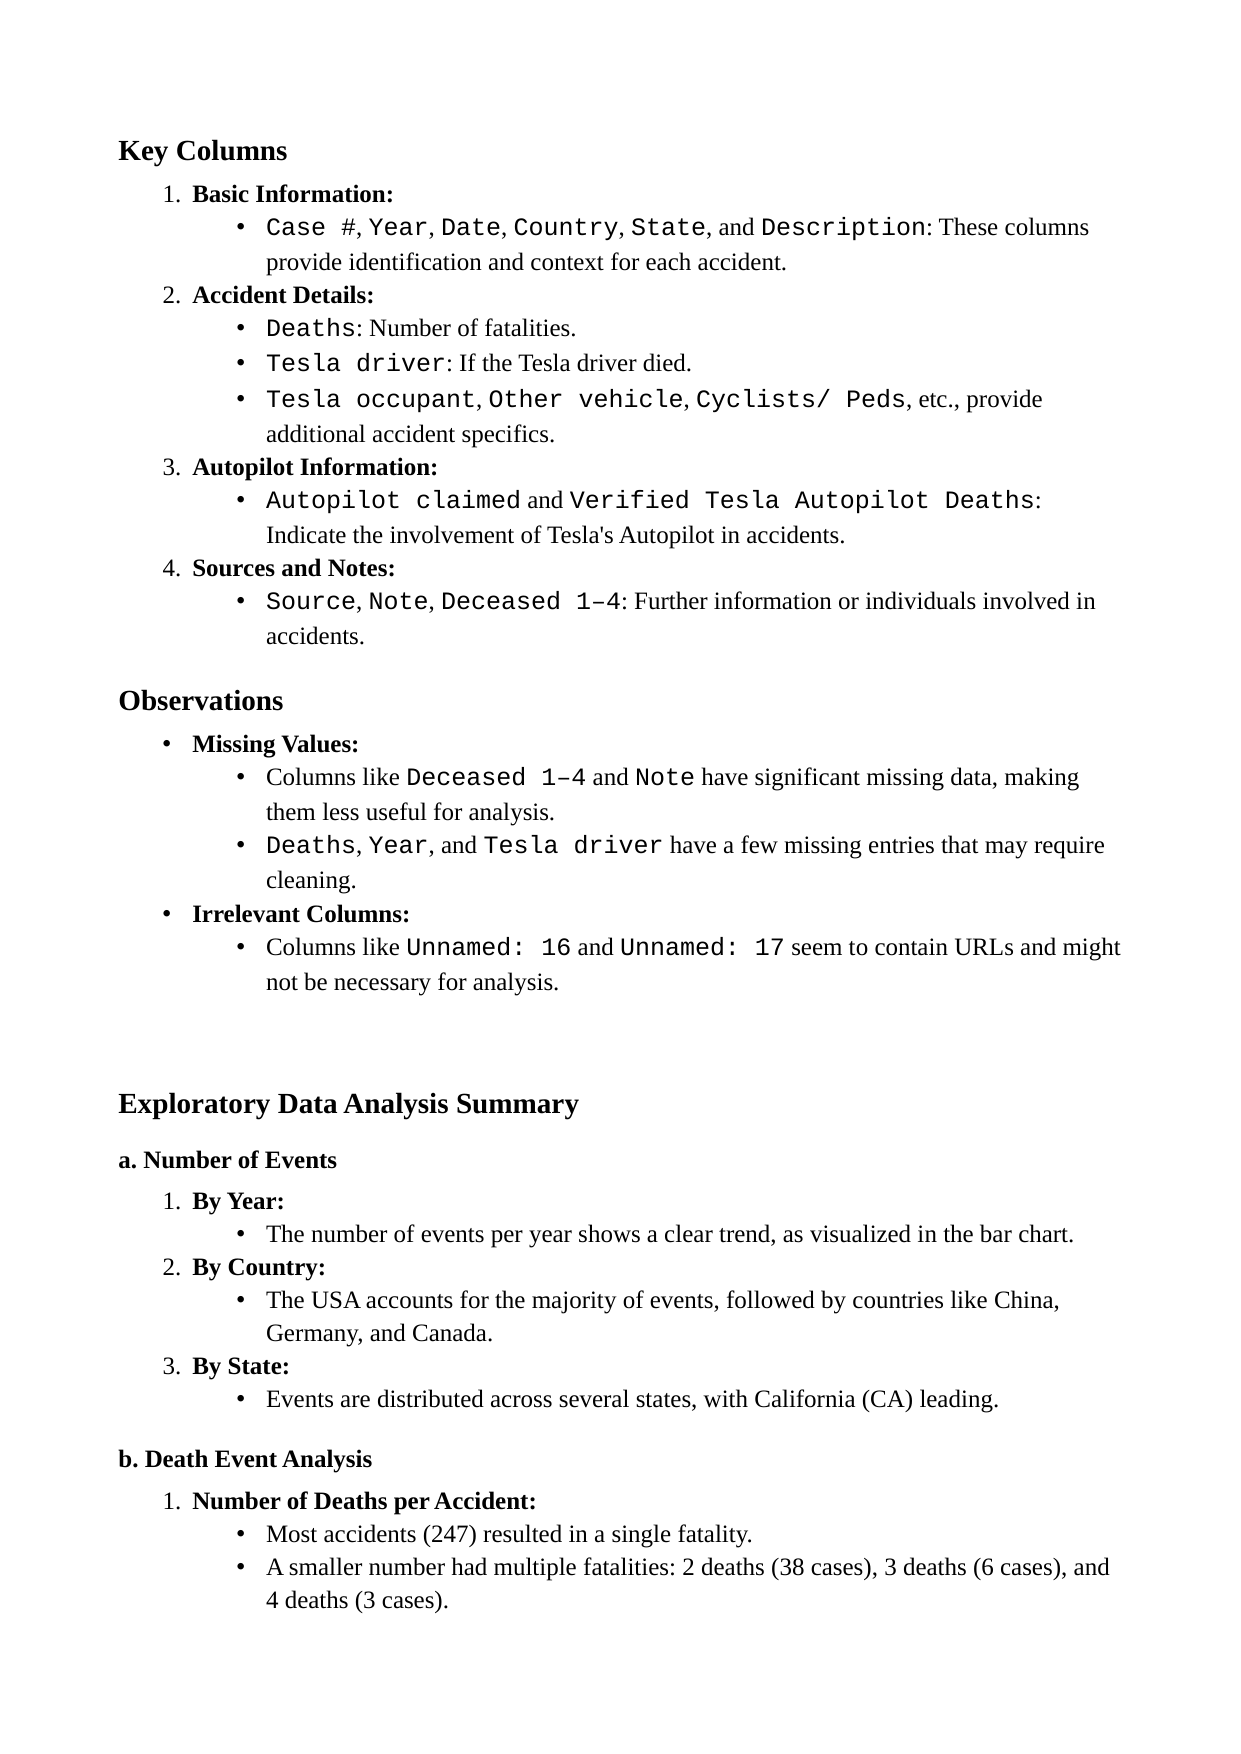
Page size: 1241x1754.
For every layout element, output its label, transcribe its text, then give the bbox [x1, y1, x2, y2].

subtitle a. Number of Events [118, 1145, 1122, 1174]
subtitle Key Columns [118, 133, 1122, 166]
list Deaths: Number of fatalities. [236, 313, 1122, 344]
list Case #, Year, Date, Country, State, and Description: These columns provide identification and context for each accident. [236, 212, 1122, 276]
subtitle Exploratory Data Analysis Summary [118, 1086, 1122, 1120]
subtitle Observations [118, 683, 1122, 717]
list The number of events per year shows a clear trend, as visualized in the bar chart. [236, 1219, 1122, 1248]
list Autopilot Information: [162, 452, 1122, 481]
list Source, Note, Deceased 1–4: Further information or individuals involved in accidents. [236, 586, 1122, 650]
list Events are distributed across several states, with California (CA) leading. [236, 1384, 1122, 1413]
list Sources and Notes: [162, 553, 1122, 582]
list Deaths, Year, and Tesla driver have a few missing entries that may require cleaning. [236, 831, 1122, 894]
list Number of Deaths per Accident: [162, 1486, 1122, 1514]
list Tesla driver: If the Tesla driver died. [236, 348, 1122, 379]
list Columns like Unnamed: 16 and Unnamed: 17 seem to contain URLs and might not be necessary for analysis. [236, 932, 1122, 996]
list The USA accounts for the majority of events, followed by countries like China, Germany, and Canada. [236, 1285, 1122, 1347]
list Autopilot claimed and Verified Tesla Autopilot Deaths: Indicate the involvement of Tesla's Autopilot in accidents. [236, 485, 1122, 549]
list By Year: [162, 1186, 1122, 1215]
list Accident Details: [162, 280, 1122, 309]
list A smaller number had multiple fatalities: 2 deaths (38 cases), 3 deaths (6 cases), and 4 deaths (3 cases). [236, 1552, 1122, 1613]
list Basic Information: [162, 179, 1122, 207]
list Irrelevant Columns: [162, 899, 1122, 927]
list Most accidents (247) resulted in a single fatality. [236, 1519, 1122, 1547]
list Missing Values: [162, 729, 1122, 758]
list Tesla occupant, Other vehicle, Cyclists/ Peds, etc., provide additional accident specifics. [236, 384, 1122, 448]
list Columns like Deceased 1–4 and Note have significant missing data, making them less useful for analysis. [236, 762, 1122, 826]
list By State: [162, 1351, 1122, 1380]
list By Country: [162, 1252, 1122, 1281]
subtitle b. Death Event Analysis [118, 1444, 1122, 1473]
